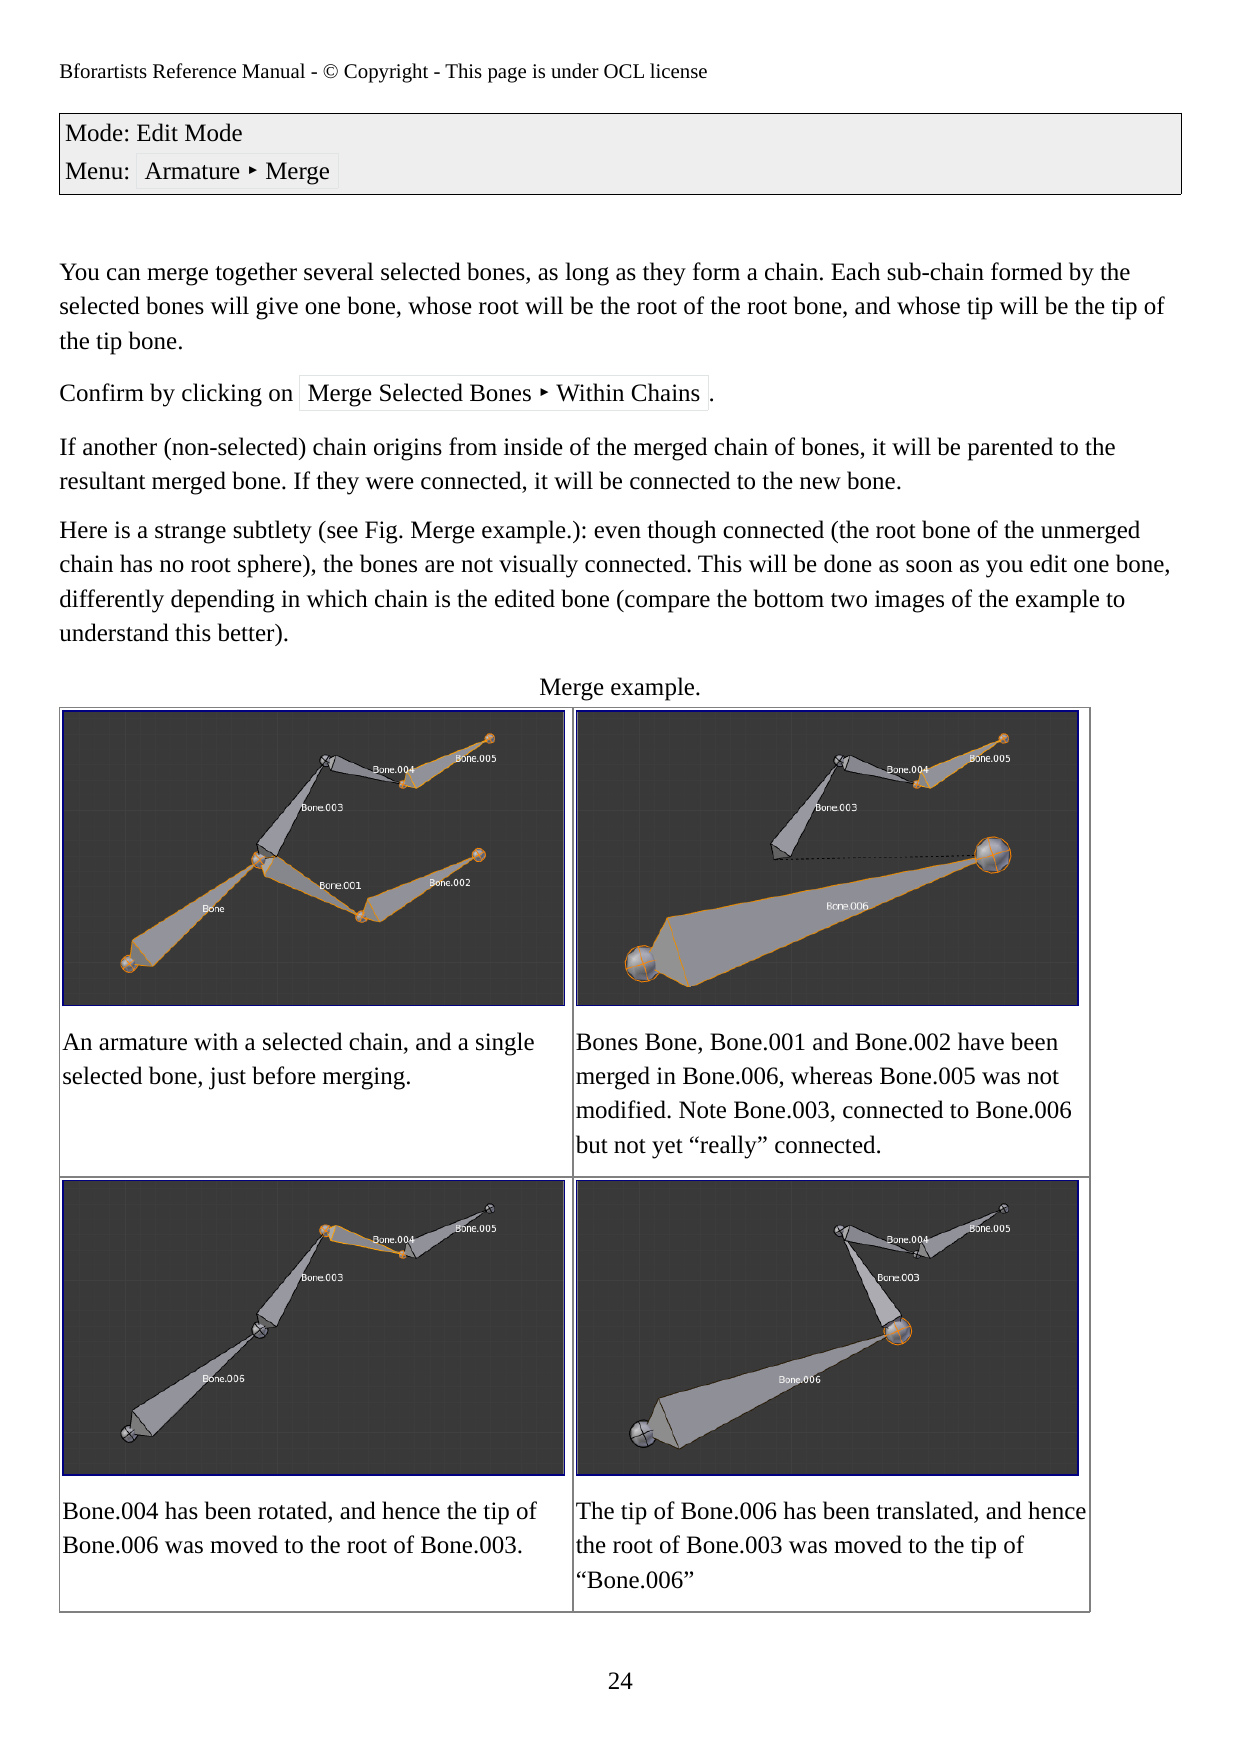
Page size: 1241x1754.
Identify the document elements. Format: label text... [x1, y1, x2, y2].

picture [577, 712, 1077, 1005]
text Merge example. [59, 672, 1181, 701]
text Here is a strange subtlety (see Fig. Merge example.): even though connected (the root bone of the unmerged chain has no root sphere), the bones are not visually connected. This will be done as soon as you edit one bone, differently depending in which chain is the edited bone (compare the bottom two images of the example to understand this better). [59, 515, 1181, 647]
text . [709, 375, 1181, 410]
picture [64, 712, 564, 1005]
table_cell Mode: Edit Mode Menu: Armature ‣ Merge [60, 114, 1181, 194]
table_cell The tip of Bone.006 has been translated, and hence the root of Bone.003 was moved to the tip of “Bone.006” [574, 1178, 1089, 1611]
picture [577, 1181, 1077, 1474]
table_cell Bone.004 has been rotated, and hence the tip of Bone.006 was moved to the root of Bone.003. [60, 1178, 572, 1611]
table_header An armature with a selected chain, and a single selected bone, just before merging. [60, 708, 572, 1176]
text If another (non-selected) chain origins from inside of the merged chain of bones, it will be parented to the resultant merged bone. If they were connected, it will be connected to the new bone. [59, 432, 1181, 495]
text Merge Selected Bones ‣ Within Chains [300, 376, 708, 410]
table_header Bones Bone, Bone.001 and Bone.002 have been merged in Bone.006, whereas Bone.005 was not modified. Note Bone.003, connected to Bone.006 but not yet “really” connected. [574, 708, 1089, 1176]
picture [64, 1181, 564, 1474]
text You can merge together several selected bones, as long as they form a chain. Each sub-chain formed by the selected bones will give one bone, whose root will be the root of the root bone, and whose tip will be the tip of the tip bone. [59, 257, 1181, 354]
text Confirm by clicking on [59, 375, 299, 410]
